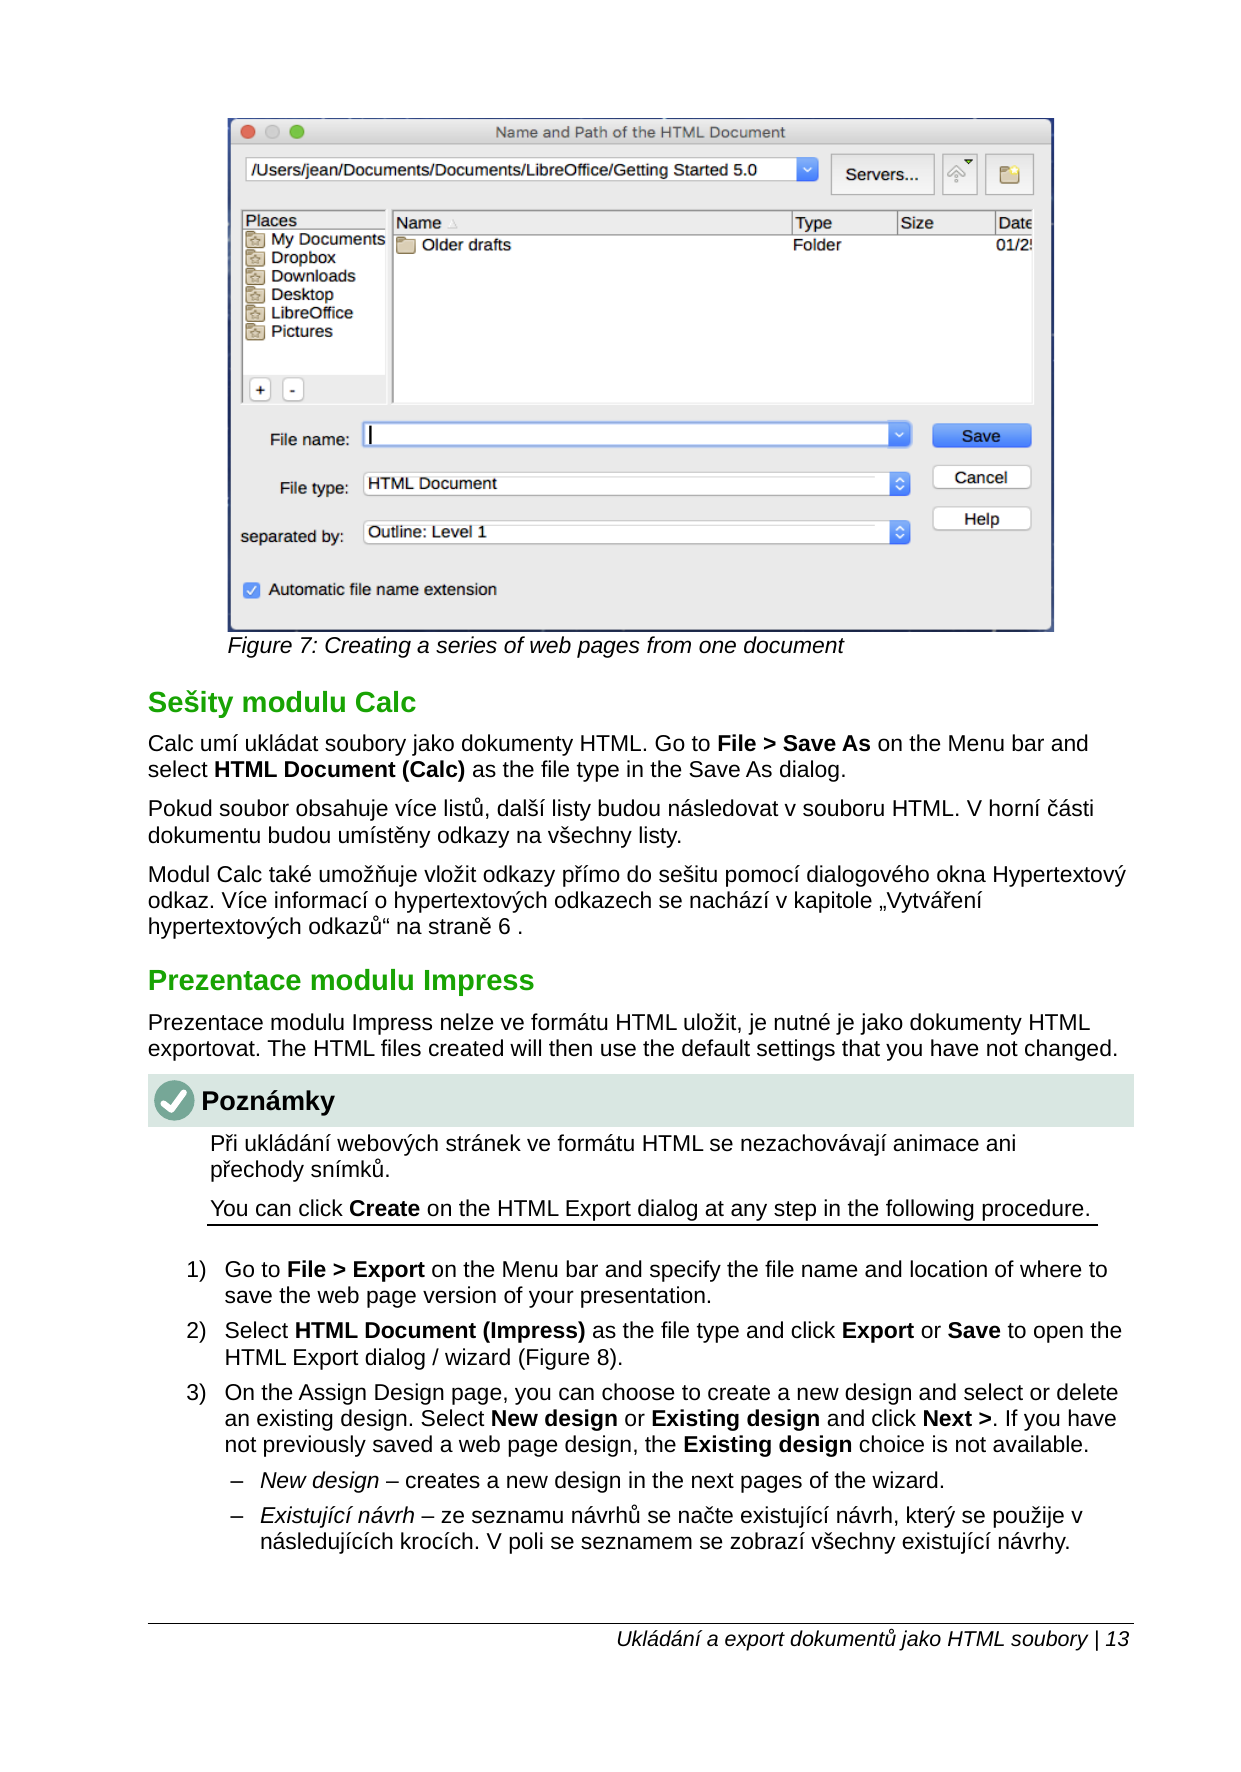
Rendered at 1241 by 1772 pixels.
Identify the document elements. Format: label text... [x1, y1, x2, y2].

list Go to File > Export on the Menu bar and specify the file name and location of where to save the web page version of your presentation. [207, 1256, 1134, 1308]
text Calc umí ukládat soubory jako dokumenty HTML. Go to File > Save As on the Menu bar and select HTML Document (Calc) as the file type in the Save As dialog. [148, 730, 1134, 783]
text Prezentace modulu Impress nelze ve formátu HTML uložit, je nutné je jako dokumenty HTML exportovat. The HTML files created will then use the default settings that you have not changed. [148, 1008, 1134, 1061]
list On the Assign Design page, you can choose to create a new design and select or delete an existing design. Select New design or Existing design and click Next >. If you have not previously saved a web page design, the Existing design choice is not available. [207, 1379, 1134, 1458]
list New design – creates a new design in the next pages of the wizard. [230, 1467, 1134, 1493]
list Select HTML Document (Impress) as the file type and click Export or Save to open the HTML Export dialog / wizard (Figure 8). [207, 1317, 1134, 1370]
list Existující návrh – ze seznamu návrhů se načte existující návrh, který se použije v následujících krocích. V poli se seznamem se zobrazí všechny existující návrhy. [230, 1502, 1134, 1554]
text You can click Create on the HTML Export dialog at any step in the following procedure. [207, 1192, 1098, 1224]
picture [227, 118, 1055, 632]
text Při ukládání webových stránek ve formátu HTML se nezachovávají animace ani přechody snímků. [207, 1127, 1098, 1183]
text Pokud soubor obsahuje více listů, další listy budou následovat v souboru HTML. V horní části dokumentu budou umístěny odkazy na všechny listy. [148, 795, 1134, 848]
subtitle Prezentace modulu Impress [148, 963, 1134, 997]
text Figure 7: Creating a series of web pages from one document [227, 632, 1054, 658]
subtitle Sešity modulu Calc [148, 685, 1134, 718]
subtitle Poznámky [148, 1074, 1134, 1127]
text Modul Calc také umožňuje vložit odkazy přímo do sešitu pomocí dialogového okna Hypertextový odkaz. Více informací o hypertextových odkazech se nachází v kapitole „Vytváření hypertextových odkazů“ na straně 5 . [148, 861, 1134, 939]
